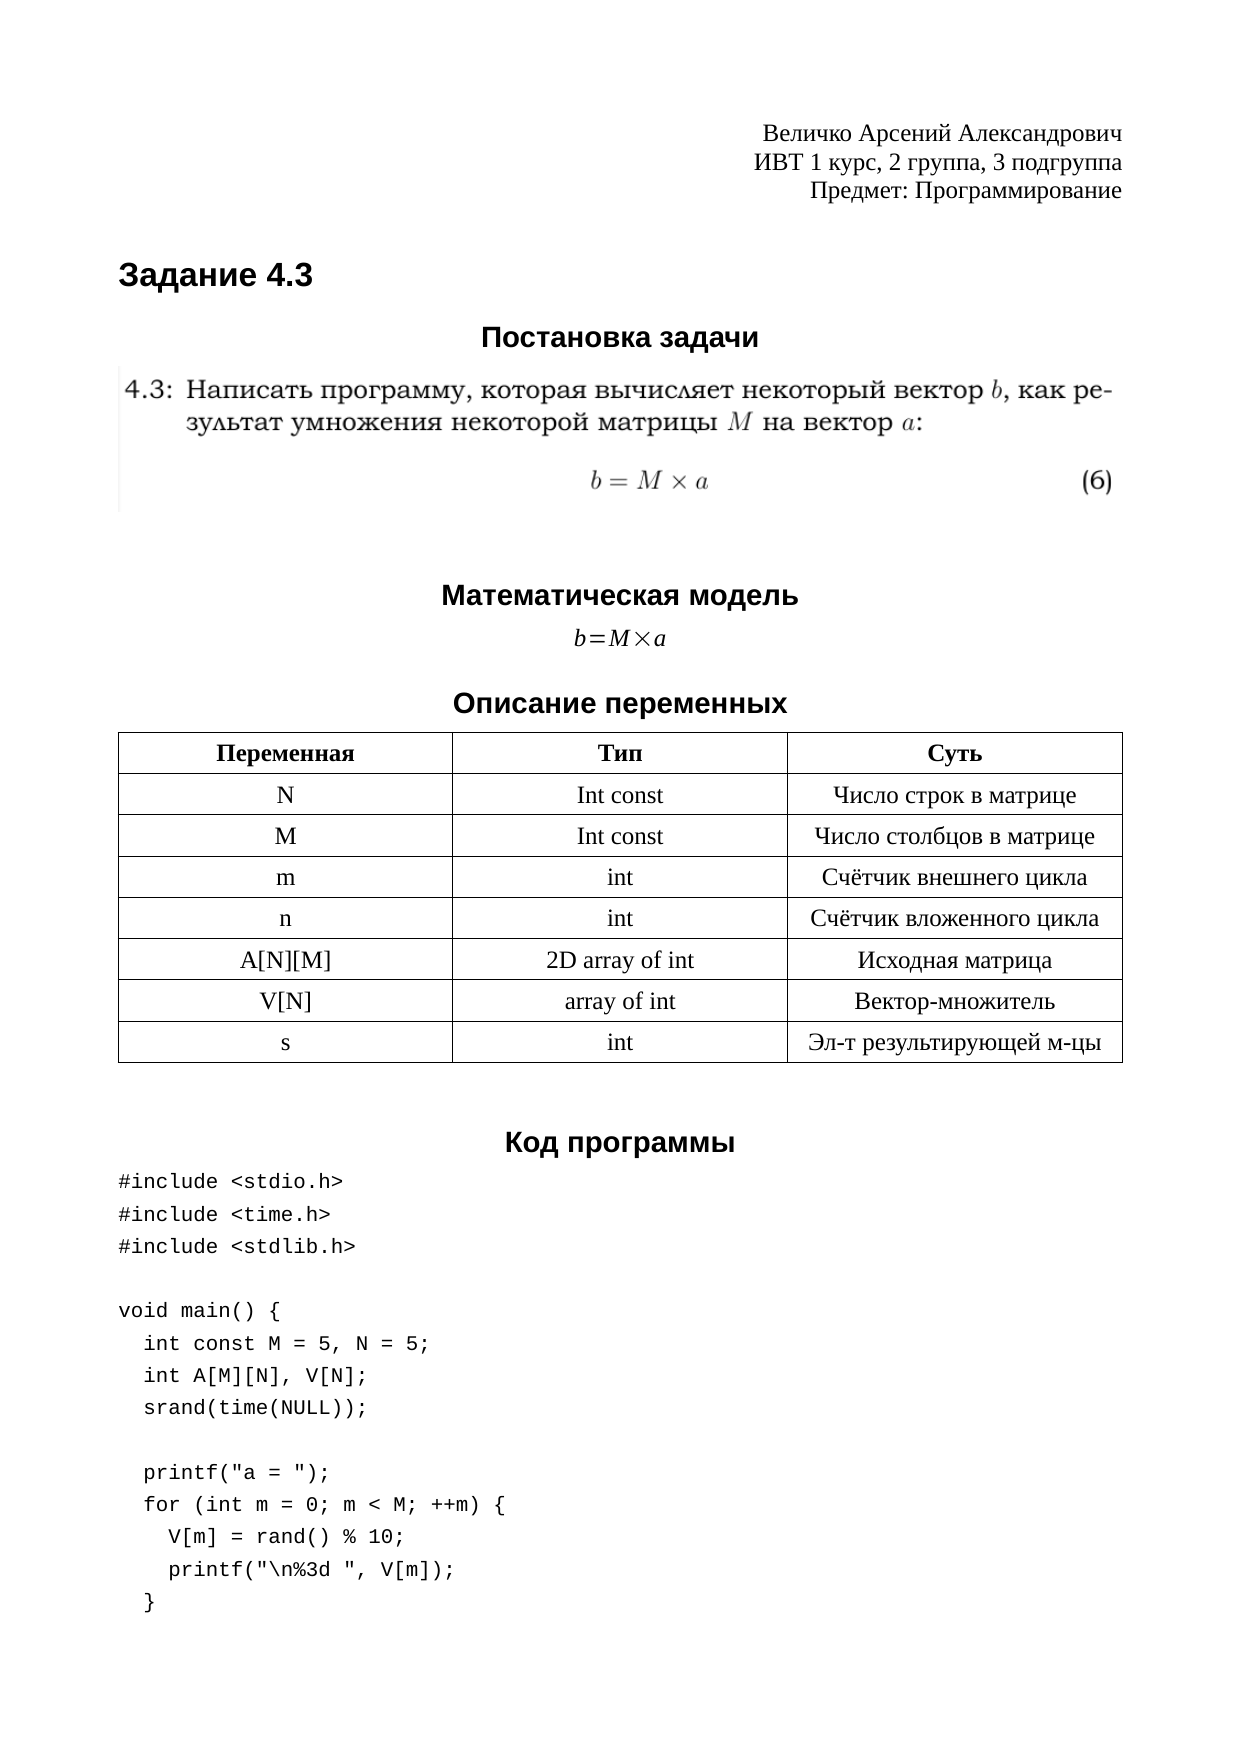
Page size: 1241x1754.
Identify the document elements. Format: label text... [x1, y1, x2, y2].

subtitle Описание переменных [118, 686, 1122, 719]
table_cell A[N][M] [119, 939, 452, 979]
table_cell Счётчик вложенного цикла [788, 898, 1122, 938]
table_cell array of int [453, 980, 787, 1021]
text #include <stdlib.h> [118, 1236, 1122, 1259]
text void main() { [118, 1300, 1122, 1324]
table_cell Исходная матрица [788, 939, 1122, 979]
text V[m] = rand() % 10; [118, 1526, 1122, 1550]
text printf("a = "); [118, 1462, 1122, 1486]
table_cell N [119, 774, 452, 814]
text #include <time.h> [118, 1203, 1122, 1227]
text } [118, 1591, 1122, 1615]
table_cell int [453, 857, 787, 897]
subtitle Код программы [118, 1125, 1122, 1159]
table_header Суть [788, 733, 1122, 773]
table_cell M [119, 815, 452, 856]
subtitle Постановка задачи [118, 320, 1122, 354]
text #include <stdio.h> [118, 1171, 1122, 1195]
table_cell Число столбцов в матрице [788, 815, 1122, 856]
subtitle Задание 4.3 [118, 255, 1122, 293]
table_cell Число строк в матрице [788, 774, 1122, 814]
text srand(time(NULL)); [118, 1397, 1122, 1421]
table_cell V[N] [119, 980, 452, 1021]
picture [118, 366, 1123, 512]
text for (int m = 0; m < M; ++m) { [118, 1494, 1122, 1518]
table_header Тип [453, 733, 787, 773]
table_cell int [453, 1022, 787, 1062]
text int A[M][N], V[N]; [118, 1365, 1122, 1389]
table_cell Эл-т результирующей м-цы [788, 1022, 1122, 1062]
text int const M = 5, N = 5; [118, 1333, 1122, 1356]
table_cell n [119, 898, 452, 938]
table_cell s [119, 1022, 452, 1062]
subtitle Математическая модель [118, 578, 1122, 612]
table_cell Int const [453, 774, 787, 814]
table_cell 2D array of int [453, 939, 787, 979]
table_header Переменная [119, 733, 452, 773]
table_cell m [119, 857, 452, 897]
table_cell Вектор-множитель [788, 980, 1122, 1021]
table_cell Int const [453, 815, 787, 856]
table_cell int [453, 898, 787, 938]
text printf("\n%3d ", V[m]); [118, 1559, 1122, 1582]
table_cell Счётчик внешнего цикла [788, 857, 1122, 897]
